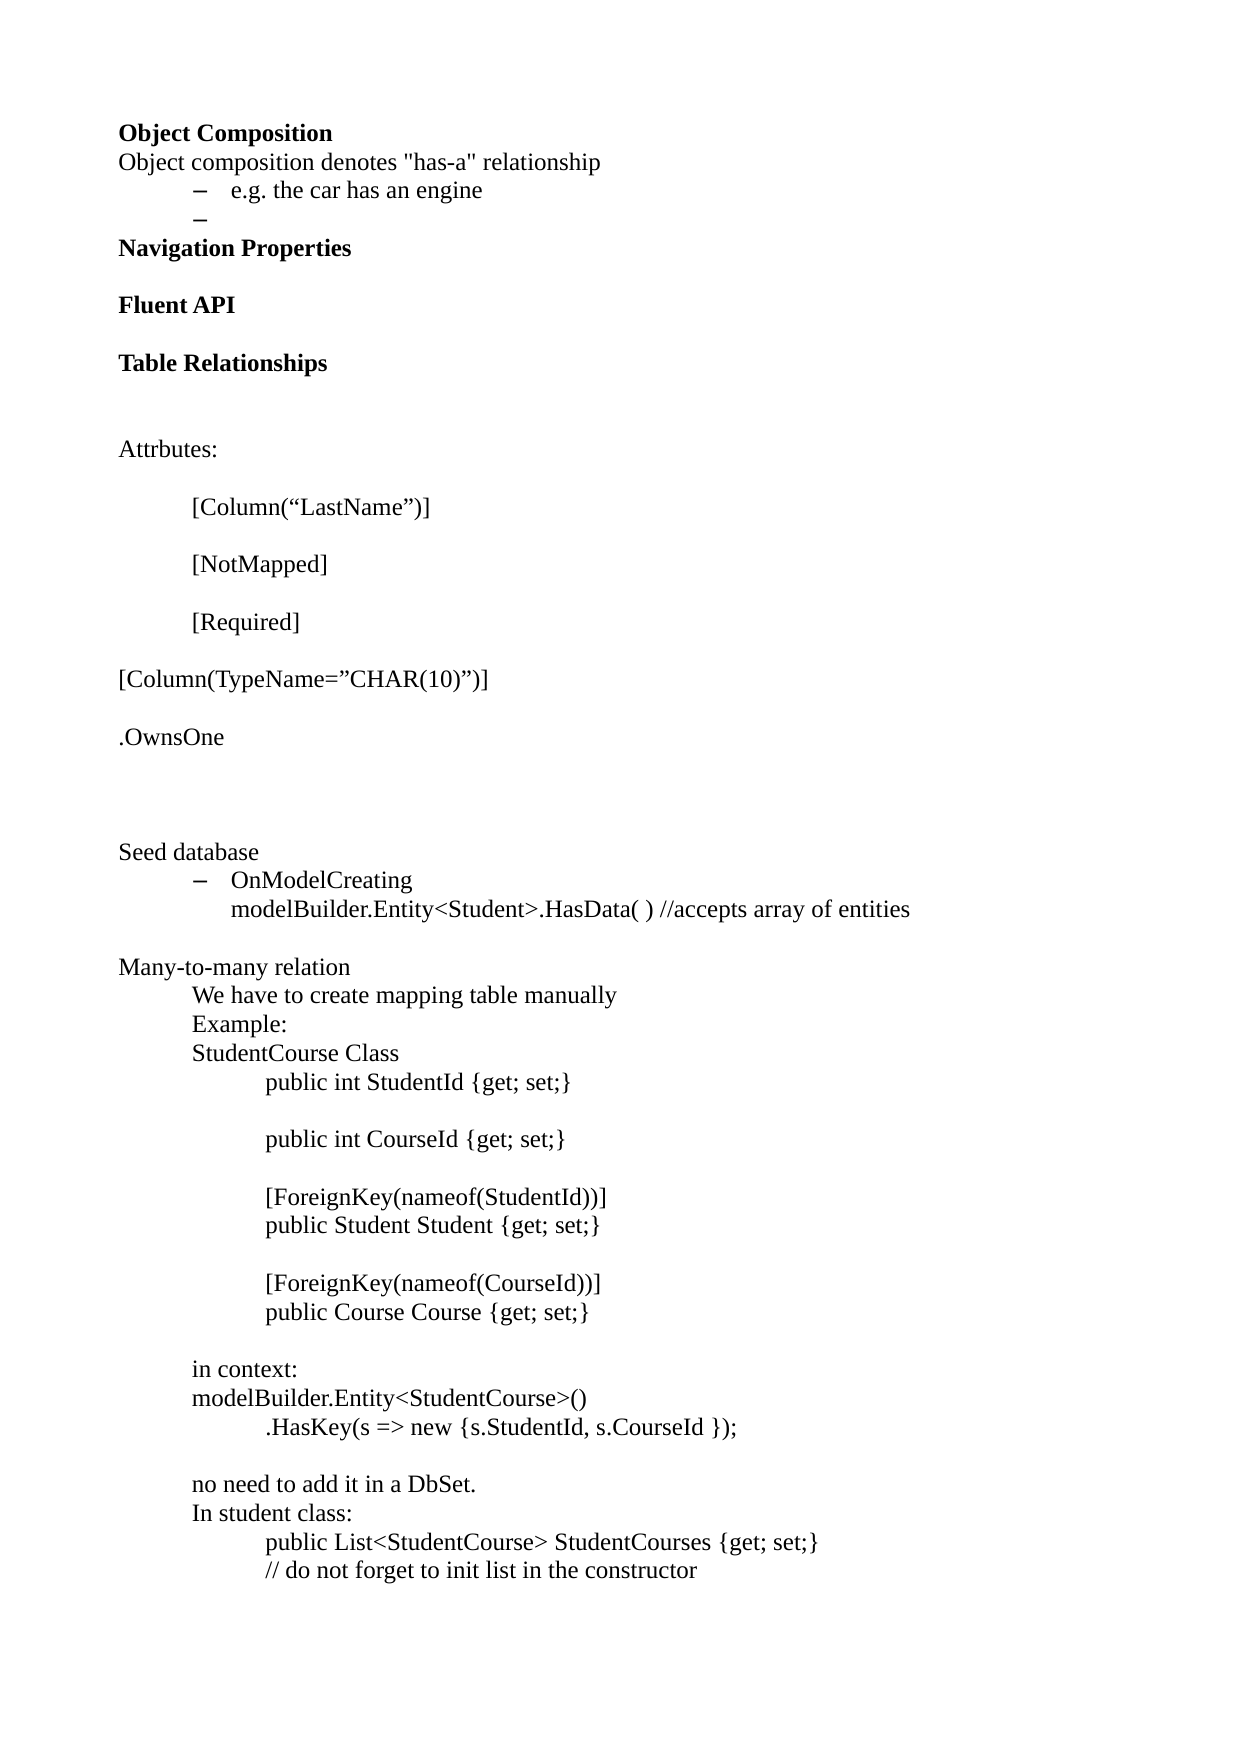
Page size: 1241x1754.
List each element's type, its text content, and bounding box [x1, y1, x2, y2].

text public Student Student {get; set;} [118, 1211, 1122, 1239]
text .HasKey(s => new {s.StudentId, s.CourseId }); [118, 1412, 1122, 1441]
text StudentCourse Class [118, 1038, 1122, 1067]
text modelBuilder.Entity<StudentCourse>() [118, 1383, 1122, 1412]
text Example: [118, 1009, 1122, 1038]
text [ForeignKey(nameof(CourseId))] [118, 1268, 1122, 1297]
text [ForeignKey(nameof(StudentId))] [118, 1182, 1122, 1211]
text public int StudentId {get; set;} [118, 1067, 1122, 1096]
text [Column(“LastName”)] [118, 492, 1122, 521]
text Object composition denotes "has-a" relationship [118, 147, 1122, 176]
text Fluent API [118, 291, 1122, 319]
text Many-to-many relation [118, 952, 1122, 981]
text public List<StudentCourse> StudentCourses {get; set;} [118, 1527, 1122, 1556]
text no need to add it in a DbSet. [118, 1469, 1122, 1498]
text public int CourseId {get; set;} [118, 1124, 1122, 1153]
text Table Relationships [118, 348, 1122, 377]
text We have to create mapping table manually [118, 981, 1122, 1009]
text Object Composition [118, 118, 1122, 147]
text [Required] [118, 607, 1122, 636]
text Seed database [118, 837, 1122, 866]
text public Course Course {get; set;} [118, 1297, 1122, 1326]
text .OwnsOne [118, 722, 1122, 751]
text // do not forget to init list in the constructor [118, 1556, 1122, 1584]
text in context: [118, 1354, 1122, 1383]
list e.g. the car has an engine [193, 176, 1122, 204]
text Navigation Properties [118, 233, 1122, 262]
text In student class: [118, 1498, 1122, 1527]
list modelBuilder.Entity<Student>.HasData( ) //accepts array of entities [193, 894, 1122, 923]
list OnModelCreating [193, 866, 1122, 894]
text [Column(TypeName=”CHAR(10)”)] [118, 664, 1122, 693]
text Attrbutes: [118, 434, 1122, 463]
text [NotMapped] [118, 549, 1122, 578]
